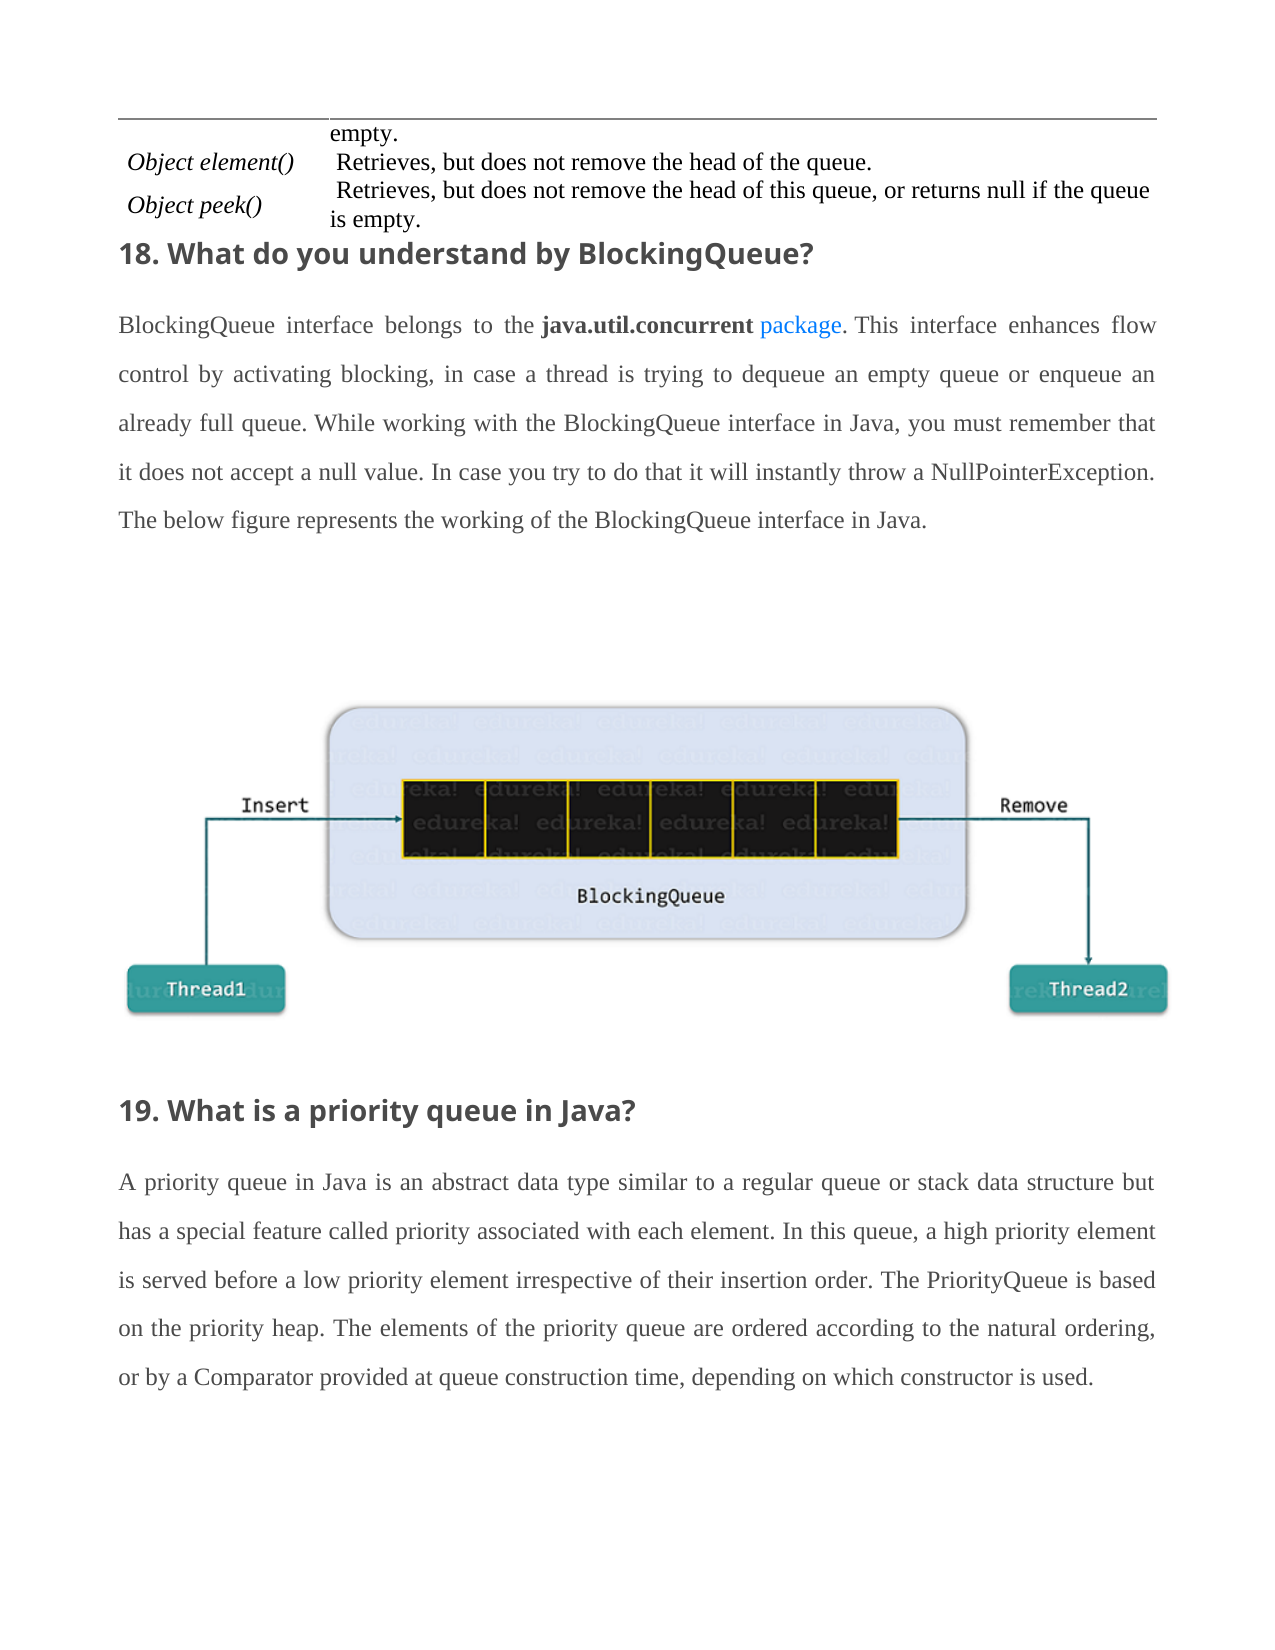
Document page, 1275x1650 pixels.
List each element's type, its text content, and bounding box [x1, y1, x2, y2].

subtitle 19. What is a priority queue in Java? [118, 1090, 1157, 1129]
picture [118, 689, 1173, 1041]
subtitle 18. What do you understand by BlockingQueue? [118, 233, 1157, 273]
table_cell Object peek() [118, 176, 329, 233]
table_cell [118, 120, 329, 147]
table_cell Object element() [118, 147, 329, 176]
table_cell Retrieves, but does not remove the head of this queue, or returns null if the queue is empty. [330, 176, 1157, 233]
table_cell Retrieves, but does not remove the head of the queue. [330, 147, 1157, 176]
text BlockingQueue interface belongs to the java.util.concurrent package. This interface enhances flow control by activating blocking, in case a thread is trying to dequeue an empty queue or enqueue an already full queue. While working with the BlockingQueue interface in Java, you must remember that it does not accept a null value. In case you try to do that it will instantly throw a NullPointerException. The below figure represents the working of the BlockingQueue interface in Java. [118, 310, 1157, 534]
table_cell empty. [330, 120, 1157, 147]
text A priority queue in Java is an abstract data type similar to a regular queue or stack data structure but has a special feature called priority associated with each element. In this queue, a high priority element is served before a low priority element irrespective of their insertion order. The PriorityQueue is based on the priority heap. The elements of the priority queue are ordered according to the natural ordering, or by a Comparator provided at queue construction time, depending on which constructor is used. [118, 1167, 1157, 1391]
